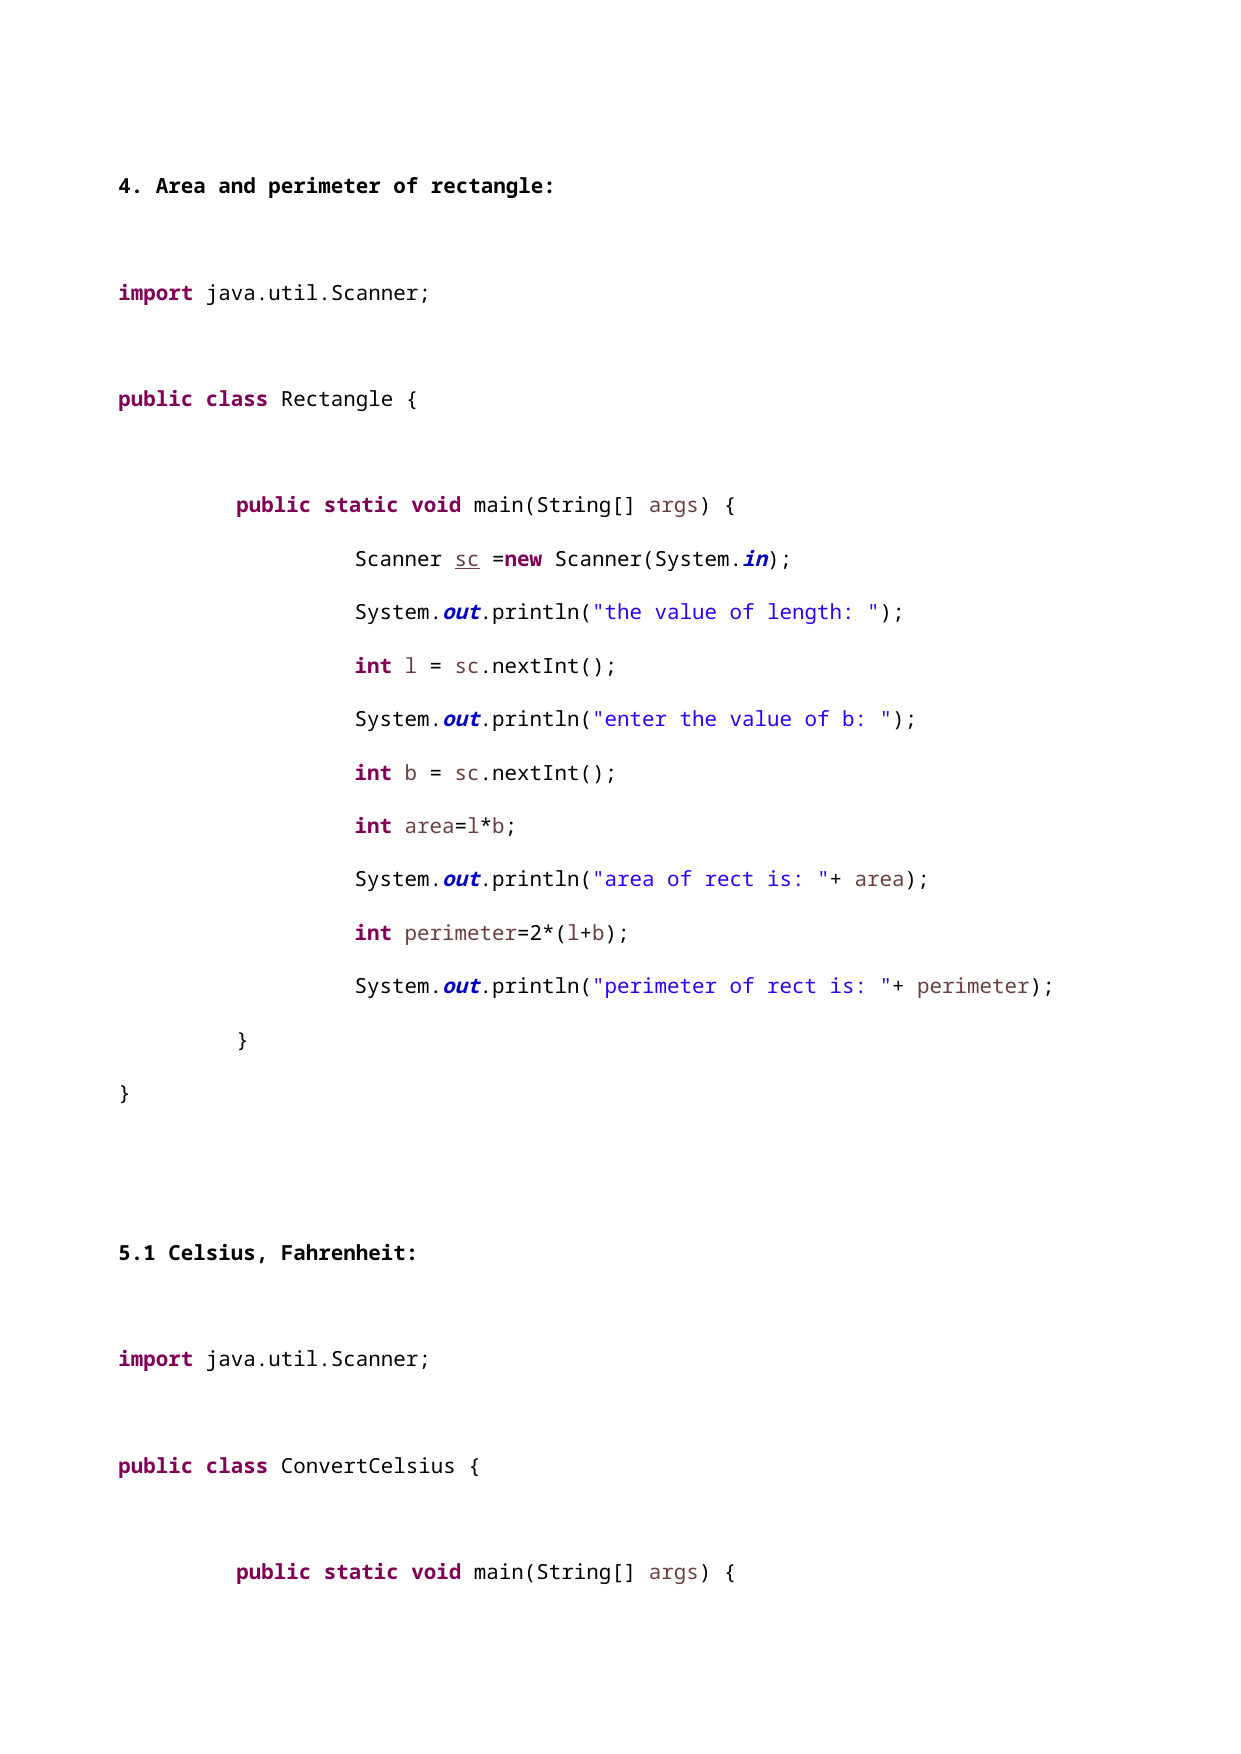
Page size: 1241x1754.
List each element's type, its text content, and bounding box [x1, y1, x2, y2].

text int b = sc.nextInt(); [118, 758, 1122, 786]
text System.out.println("area of rect is: "+ area); [118, 864, 1122, 893]
text int l = sc.nextInt(); [118, 651, 1122, 679]
text Scanner sc =new Scanner(System.in); [118, 544, 1122, 572]
text public static void main(String[] args) { [118, 491, 1122, 519]
text public class ConvertCelsius { [118, 1451, 1122, 1479]
text } [118, 1078, 1122, 1107]
text } [118, 1025, 1122, 1053]
text 4. Area and perimeter of rectangle: [118, 171, 1122, 199]
text public static void main(String[] args) { [118, 1557, 1122, 1586]
text import java.util.Scanner; [118, 278, 1122, 306]
text int area=l*b; [118, 811, 1122, 839]
text 5.1 Celsius, Fahrenheit: [118, 1238, 1122, 1266]
text int perimeter=2*(l+b); [118, 918, 1122, 946]
text import java.util.Scanner; [118, 1344, 1122, 1373]
text System.out.println("perimeter of rect is: "+ perimeter); [118, 971, 1122, 1000]
text System.out.println("the value of length: "); [118, 597, 1122, 626]
text public class Rectangle { [118, 384, 1122, 412]
text System.out.println("enter the value of b: "); [118, 704, 1122, 733]
